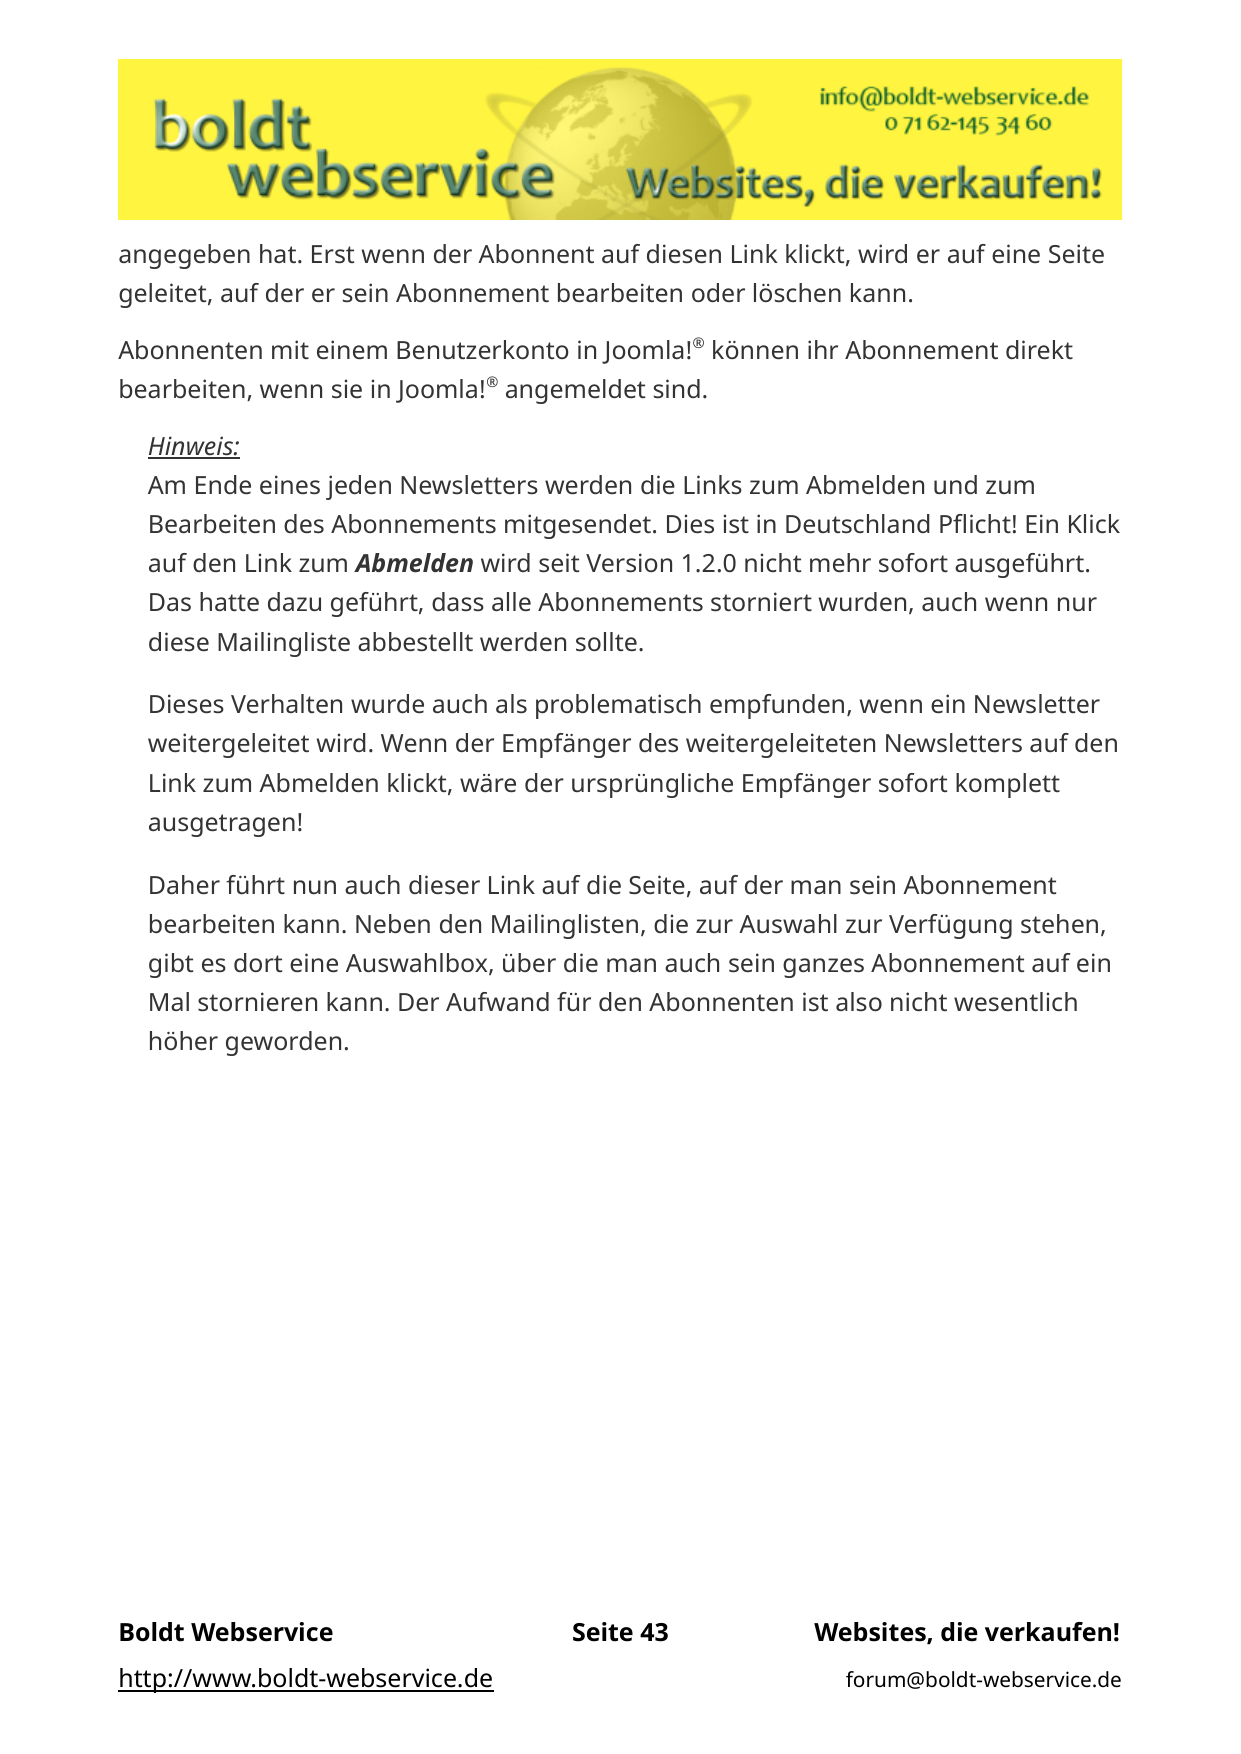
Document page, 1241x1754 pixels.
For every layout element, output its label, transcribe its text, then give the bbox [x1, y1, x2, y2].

text Hinweis: Am Ende eines jeden Newsletters werden die Links zum Abmelden und zum Bearbeiten des Abonnements mitgesendet. Dies ist in Deutschland Pflicht! Ein Klick auf den Link zum Abmelden wird seit Version 1.2.0 nicht mehr sofort ausgeführt. Das hatte dazu geführt, dass alle Abonnements storniert wurden, auch wenn nur diese Mailingliste abbestellt werden sollte. [148, 428, 1122, 658]
text Daher führt nun auch dieser Link auf die Seite, auf der man sein Abonnement bearbeiten kann. Neben den Mailinglisten, die zur Auswahl zur Verfügung stehen, gibt es dort eine Auswahlbox, über die man auch sein ganzes Abonnement auf ein Mal stornieren kann. Der Aufwand für den Abonnenten ist also nicht wesentlich höher geworden. [148, 867, 1122, 1058]
picture [118, 59, 1123, 220]
text Dieses Verhalten wurde auch als problematisch empfunden, wenn ein Newsletter weitergeleitet wird. Wenn der Empfänger des weitergeleiteten Newsletters auf den Link zum Abmelden klickt, wäre der ursprüngliche Empfänger sofort komplett ausgetragen! [148, 687, 1122, 838]
text angegeben hat. Erst wenn der Abonnent auf diesen Link klickt, wird er auf eine Seite geleitet, auf der er sein Abonnement bearbeiten oder löschen kann. [118, 236, 1122, 309]
text Abonnenten mit einem Benutzerkonto in Joomla!® können ihr Abonnement direkt bearbeiten, wenn sie in Joomla!® angemeldet sind. [118, 332, 1122, 406]
